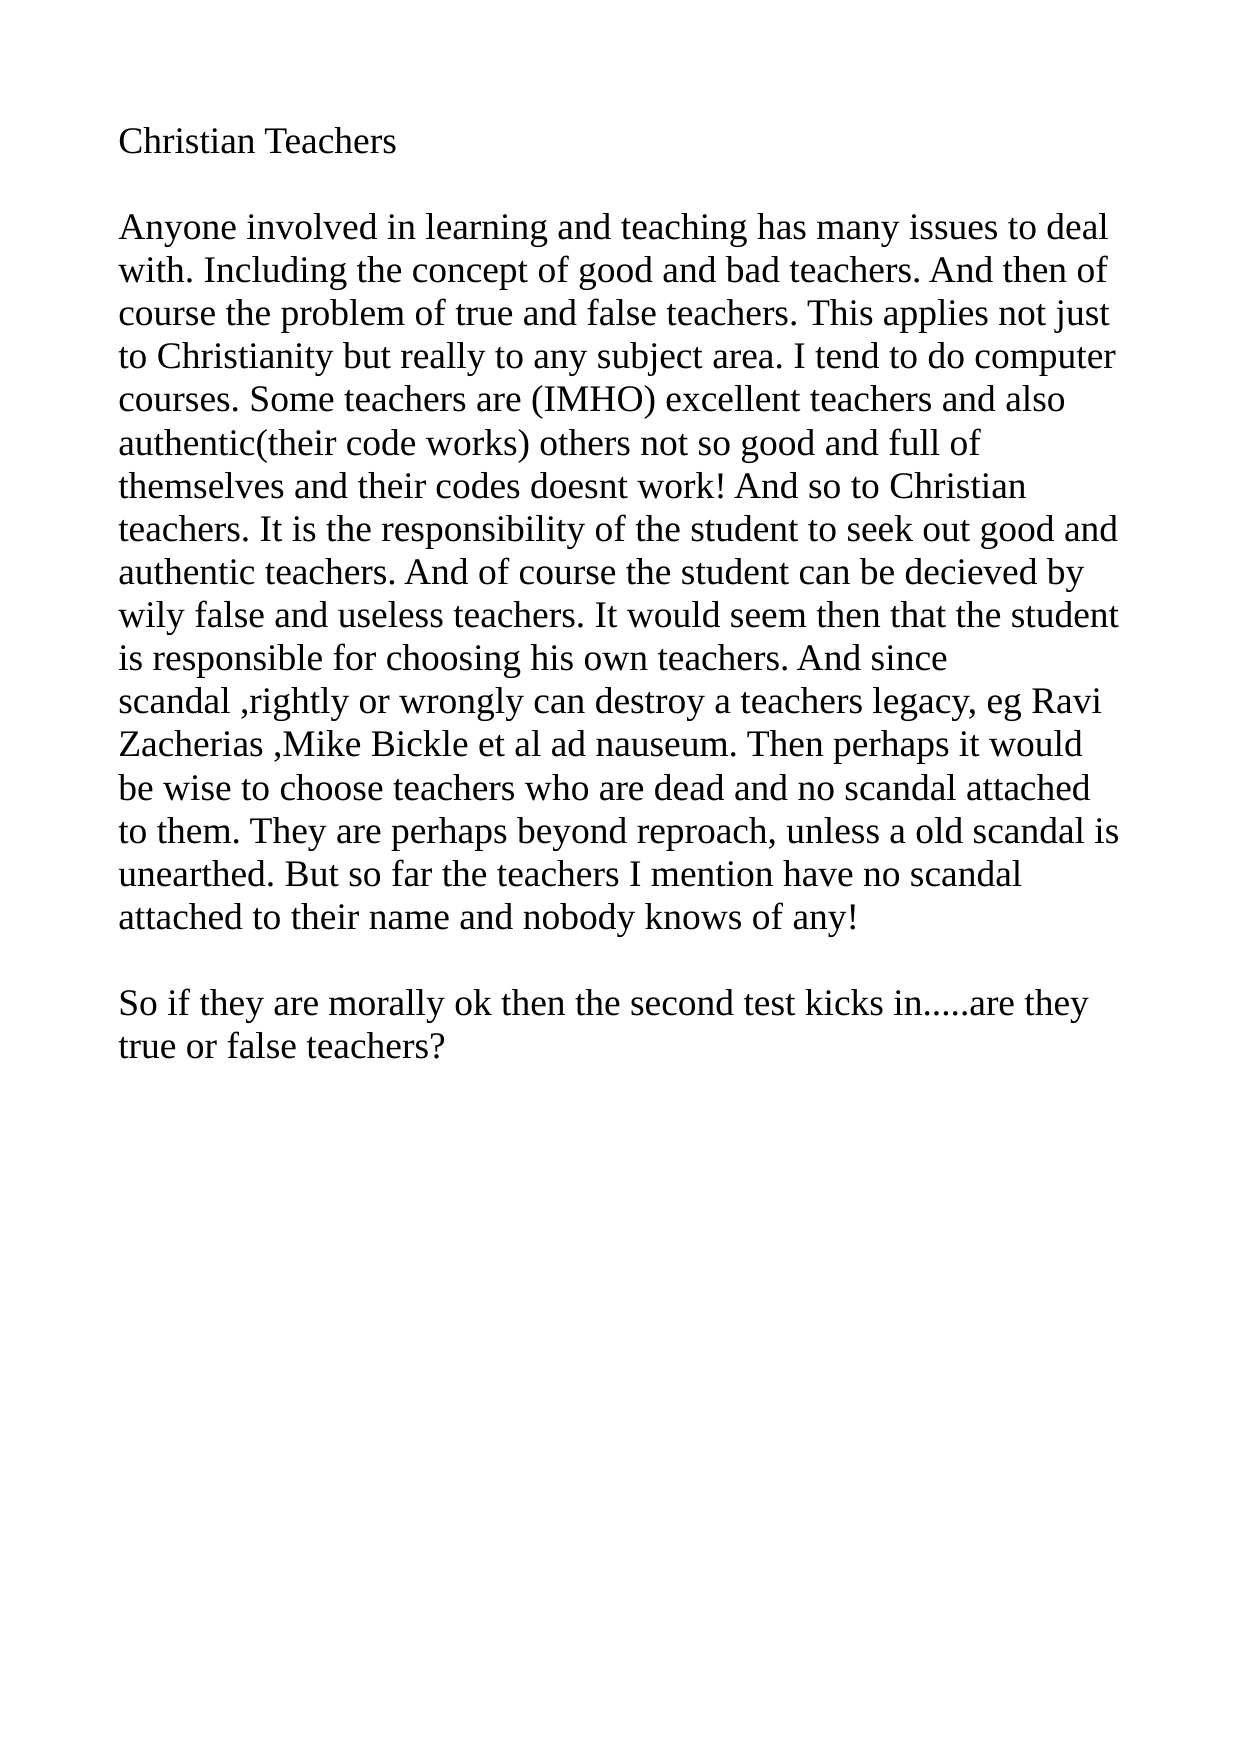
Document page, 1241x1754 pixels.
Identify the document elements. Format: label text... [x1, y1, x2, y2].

text So if they are morally ok then the second test kicks in.....are they true or false teachers? [118, 981, 1122, 1067]
text Christian Teachers [118, 118, 1122, 161]
text Anyone involved in learning and teaching has many issues to deal with. Including the concept of good and bad teachers. And then of course the problem of true and false teachers. This applies not just to Christianity but really to any subject area. I tend to do computer courses. Some teachers are (IMHO) excellent teachers and also authentic(their code works) others not so good and full of themselves and their codes doesnt work! And so to Christian teachers. It is the responsibility of the student to seek out good and authentic teachers. And of course the student can be decieved by wily false and useless teachers. It would seem then that the student is responsible for choosing his own teachers. And since scandal ,rightly or wrongly can destroy a teachers legacy, eg Ravi Zacherias ,Mike Bickle et al ad nauseum. Then perhaps it would be wise to choose teachers who are dead and no scandal attached to them. They are perhaps beyond reproach, unless a old scandal is unearthed. But so far the teachers I mention have no scandal attached to their name and nobody knows of any! [118, 204, 1122, 937]
